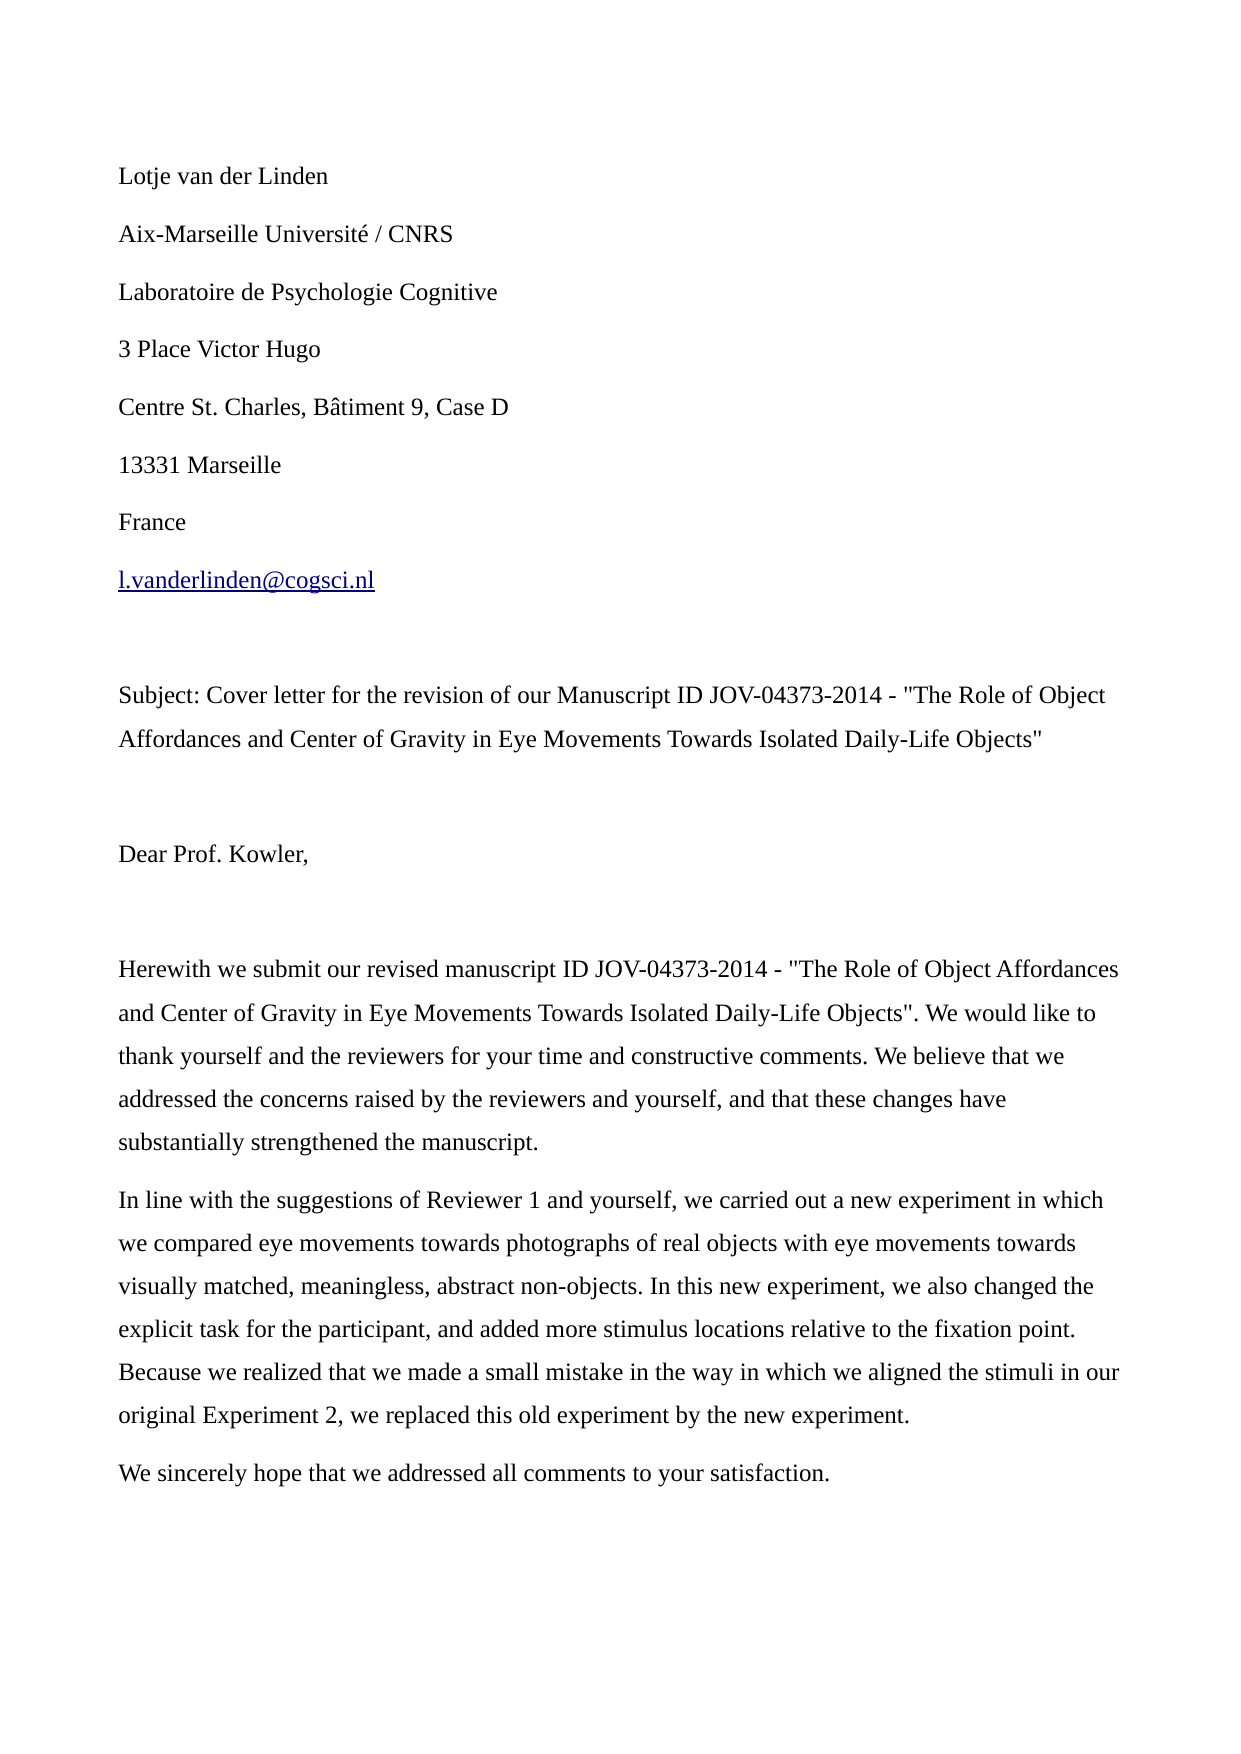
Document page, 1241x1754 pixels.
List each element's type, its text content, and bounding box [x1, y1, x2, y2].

text France [118, 507, 1122, 536]
text Dear Prof. Kowler, [118, 839, 1122, 868]
text Lotje van der Linden [118, 118, 1122, 190]
text Centre St. Charles, Bâtiment 9, Case D [118, 392, 1122, 421]
text 3 Place Victor Hugo [118, 334, 1122, 363]
text 13331 Marseille [118, 450, 1122, 478]
text Herewith we submit our revised manuscript ID JOV-04373-2014 - "The Role of Object Affordances and Center of Gravity in Eye Movements Towards Isolated Daily-Life Objects". We would like to thank yourself and the reviewers for your time and constructive comments. We believe that we addressed the concerns raised by the reviewers and yourself, and that these changes have substantially strengthened the manuscript. [118, 954, 1122, 1156]
text Laboratoire de Psychologie Cognitive [118, 277, 1122, 305]
text In line with the suggestions of Reviewer 1 and yourself, we carried out a new experiment in which we compared eye movements towards photographs of real objects with eye movements towards visually matched, meaningless, abstract non-objects. In this new experiment, we also changed the explicit task for the participant, and added more stimulus locations relative to the fixation point. Because we realized that we made a small mistake in the way in which we aligned the stimuli in our original Experiment 2, we replaced this old experiment by the new experiment. [118, 1185, 1122, 1429]
text Subject: Cover letter for the revision of our Manuscript ID JOV-04373-2014 - "The Role of Object Affordances and Center of Gravity in Eye Movements Towards Isolated Daily-Life Objects" [118, 681, 1122, 752]
text l.vanderlinden@cogsci.nl [118, 565, 1122, 594]
text We sincerely hope that we addressed all comments to your satisfaction. [118, 1458, 1122, 1487]
text Aix-Marseille Université / CNRS [118, 219, 1122, 248]
